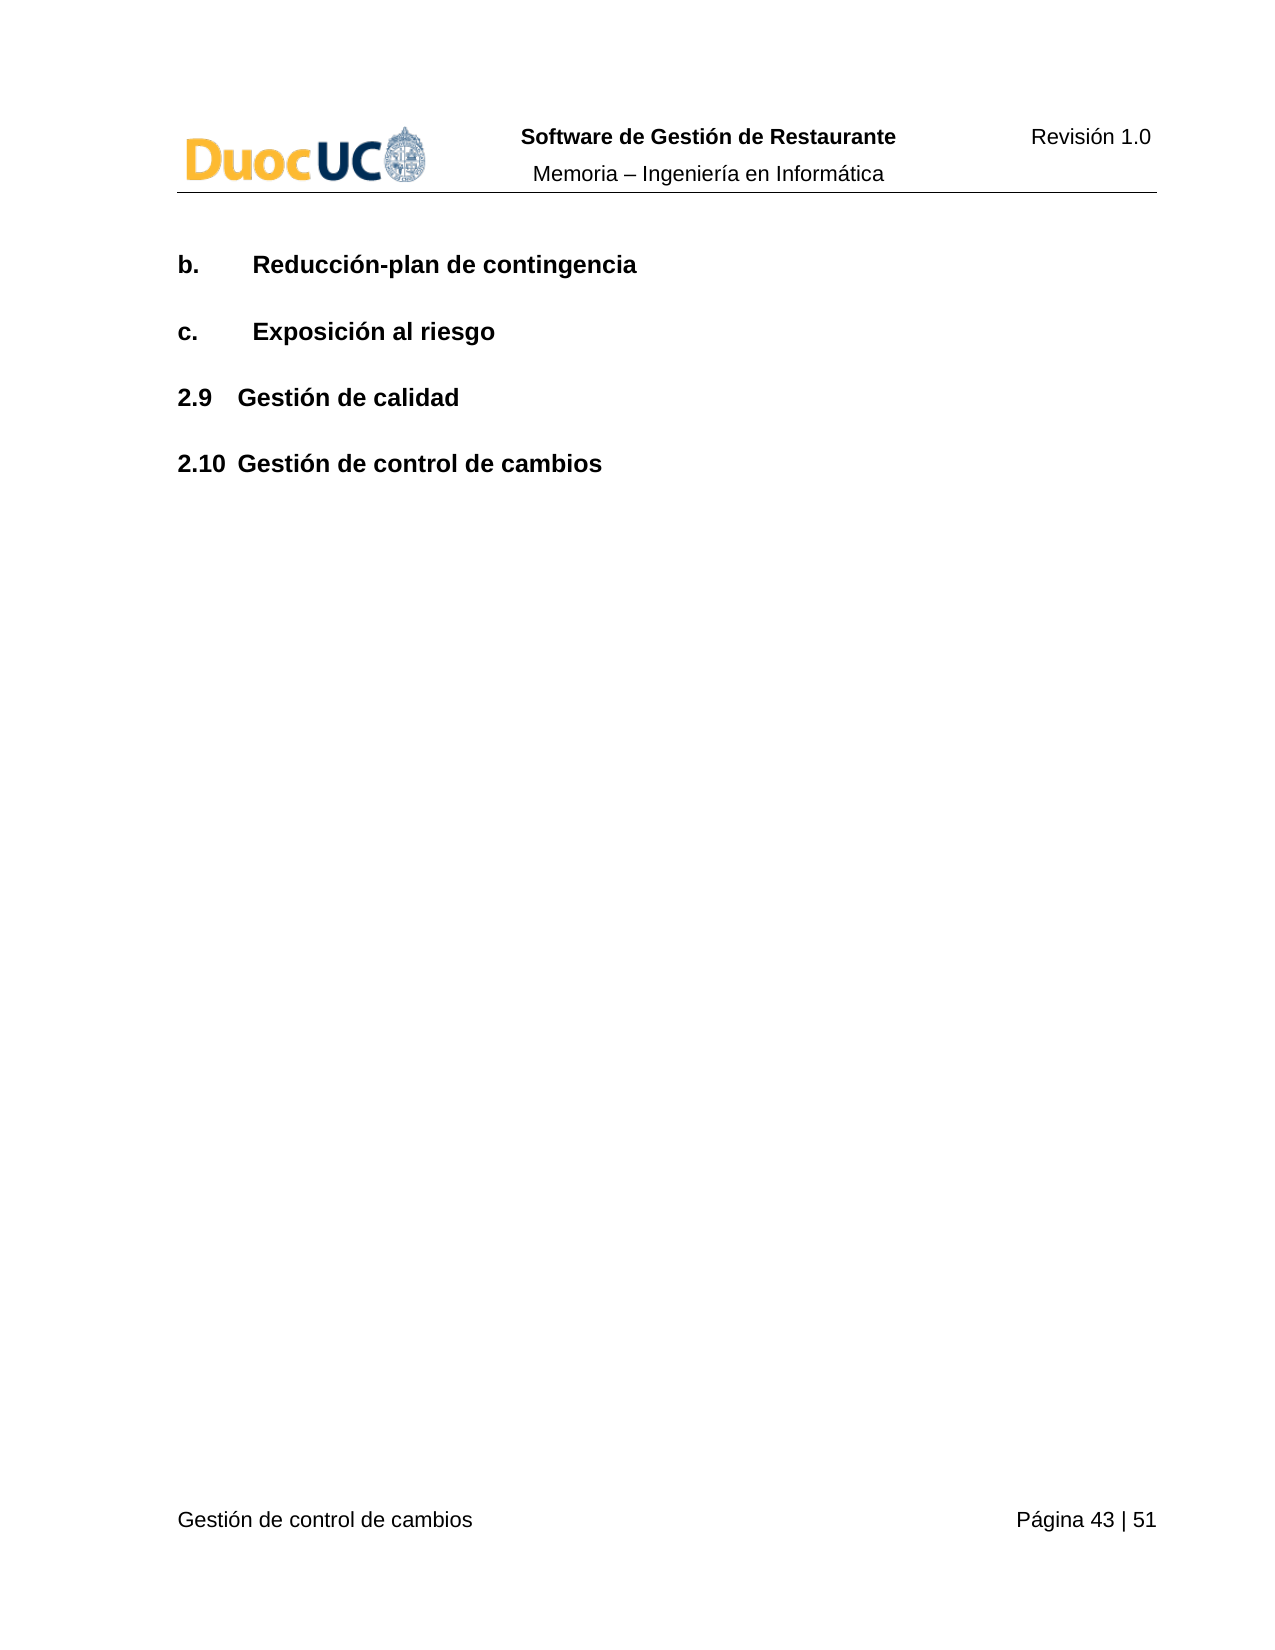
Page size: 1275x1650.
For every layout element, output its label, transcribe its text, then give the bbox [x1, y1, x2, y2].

subtitle Gestión de control de cambios [177, 449, 1157, 478]
picture [182, 123, 426, 187]
subtitle Exposición al riesgo [177, 317, 1157, 346]
subtitle Gestión de calidad [177, 383, 1157, 412]
subtitle Reducción-plan de contingencia [177, 251, 1157, 279]
